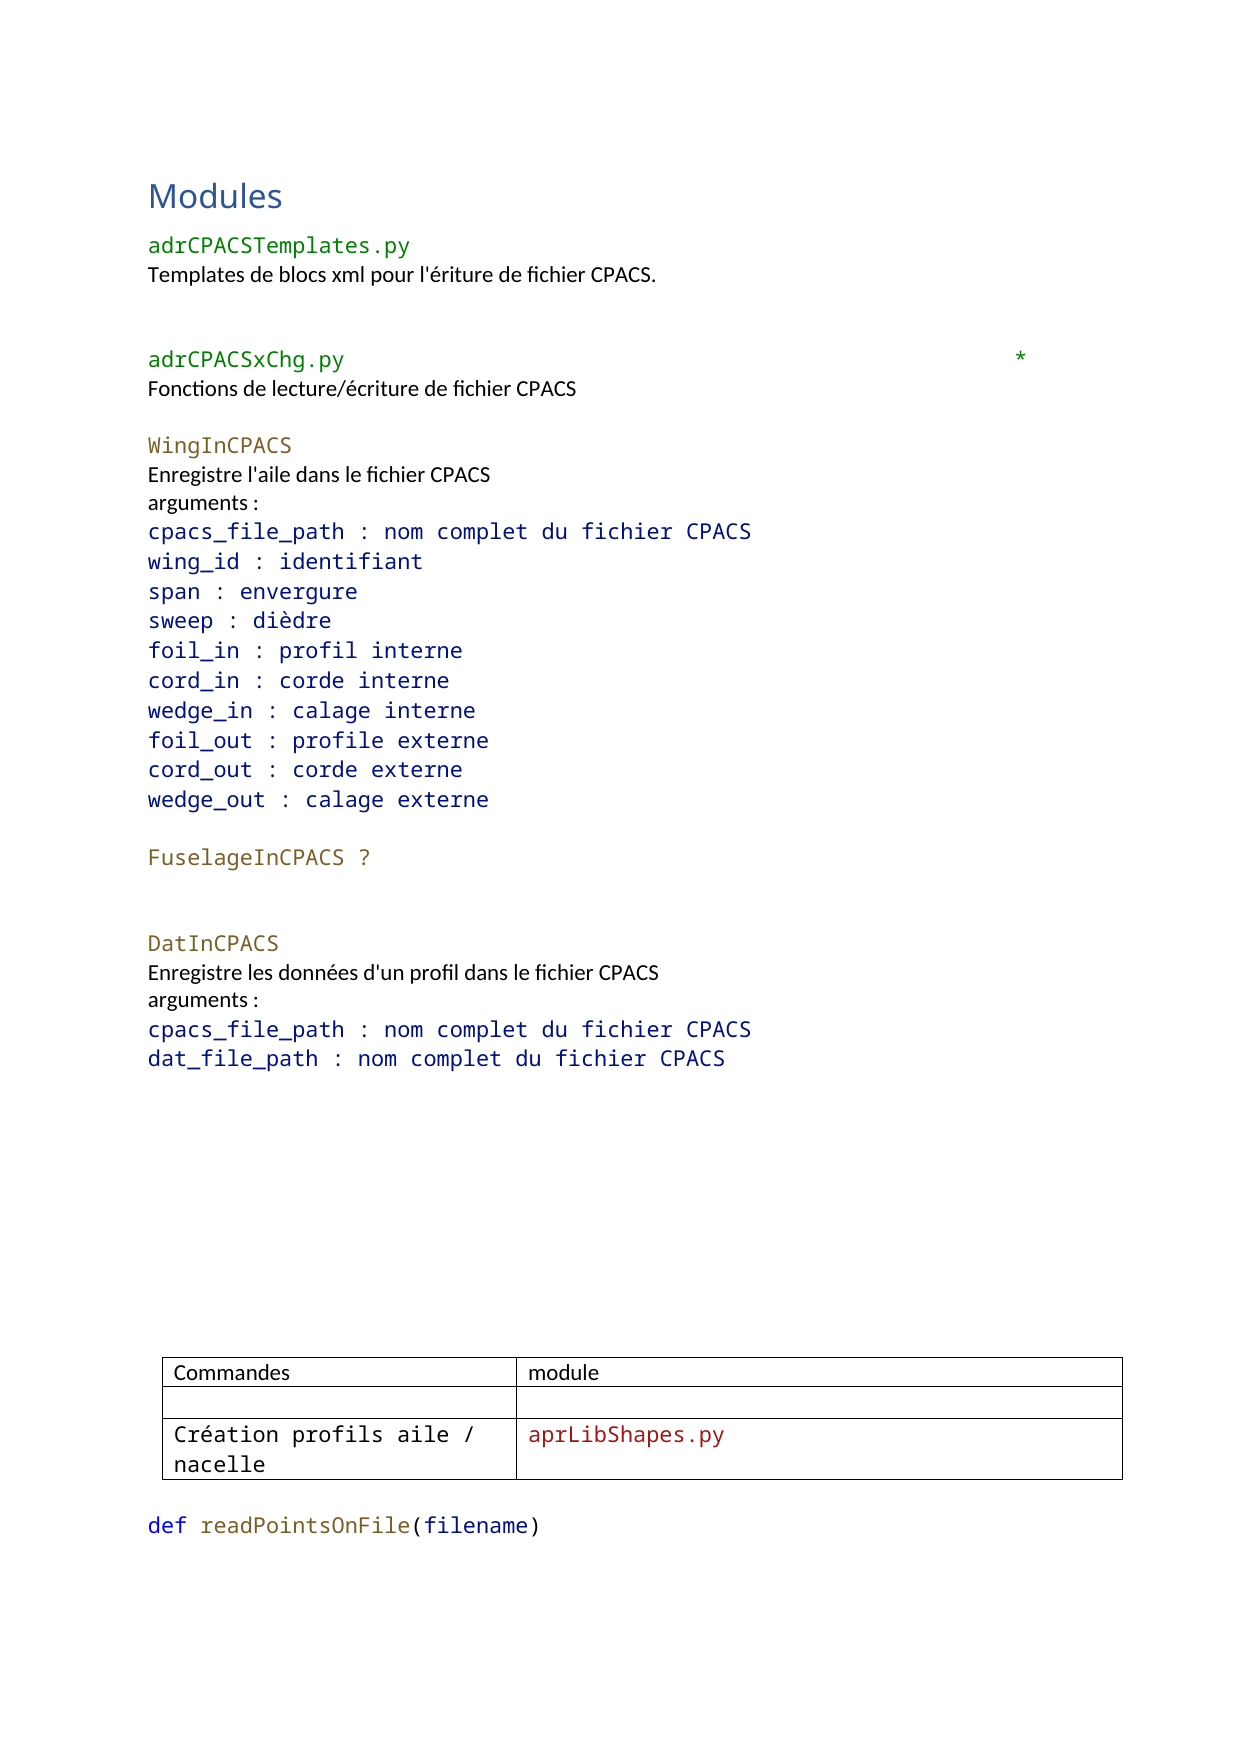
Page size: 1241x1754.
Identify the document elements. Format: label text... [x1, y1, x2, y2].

table_header Commandes [163, 1358, 516, 1386]
table_cell Création profils aile / nacelle [505, 1419, 516, 1479]
text cpacs_file_path : nom complet du fichier CPACS [148, 516, 1093, 546]
text cord_out : corde externe [148, 754, 1093, 784]
text DatInCPACS [148, 928, 1093, 958]
text Enregistre l'aile dans le fichier CPACS [148, 460, 1093, 488]
table_cell [505, 1387, 516, 1418]
text FuselageInCPACS ? [148, 842, 1093, 872]
text WingInCPACS [148, 430, 1093, 460]
text arguments : [148, 986, 1093, 1014]
text dat_file_path : nom complet du fichier CPACS [148, 1043, 1093, 1073]
text Templates de blocs xml pour l'ériture de fichier CPACS. [148, 260, 1093, 288]
table_cell Création profils aile / nacelle [163, 1419, 174, 1479]
text wedge_in : calage interne [148, 695, 1093, 724]
text sweep : dièdre [148, 605, 1093, 635]
text cpacs_file_path : nom complet du fichier CPACS [148, 1014, 1093, 1043]
text adrCPACSxChg.py * [148, 344, 1093, 374]
text foil_in : profil interne [148, 635, 1093, 665]
text def readPointsOnFile(filename) [148, 1510, 1093, 1539]
text wing_id : identifiant [148, 546, 1093, 576]
text wedge_out : calage externe [148, 784, 1093, 814]
text arguments : [148, 488, 1093, 516]
table_cell [163, 1387, 174, 1418]
text foil_out : profile externe [148, 724, 1093, 754]
table_header module [517, 1358, 1122, 1386]
table_cell [517, 1387, 1122, 1418]
text span : envergure [148, 576, 1093, 605]
text cord_in : corde interne [148, 665, 1093, 695]
subtitle Modules [148, 173, 1093, 218]
text adrCPACSTemplates.py [148, 231, 1093, 260]
table_cell aprLibShapes.py [517, 1419, 1122, 1479]
text Enregistre les données d'un profil dans le fichier CPACS [148, 958, 1093, 986]
text Fonctions de lecture/écriture de fichier CPACS [148, 374, 1093, 402]
